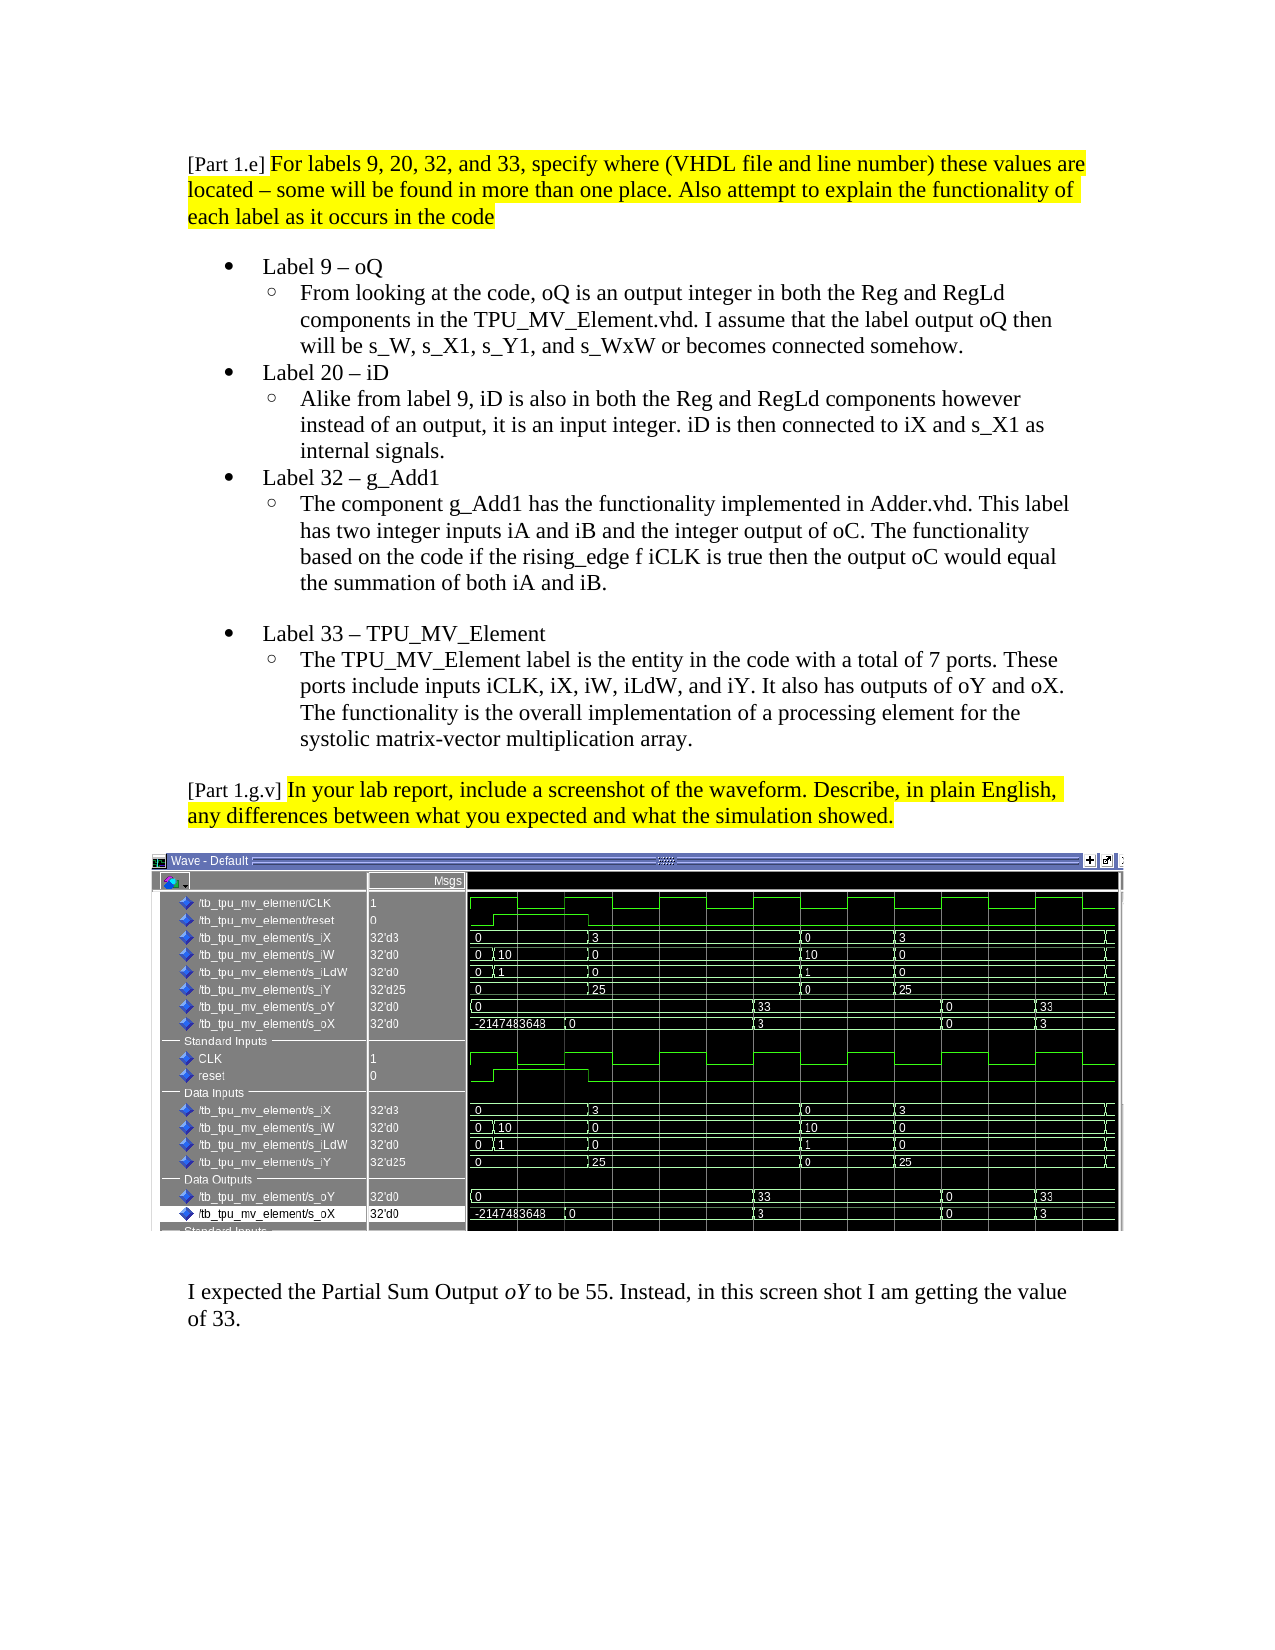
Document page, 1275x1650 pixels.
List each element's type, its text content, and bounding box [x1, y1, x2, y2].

list Label 9 – oQ [225, 253, 1087, 279]
text [Part 1.g.v] In your lab report, include a screenshot of the waveform. Describe, in plain English, any differences between what you expected and what the simulation showed. [187, 776, 1087, 828]
list From looking at the code, oQ is an output integer in both the Reg and RegLd components in the TPU_MV_Element.vhd. I assume that the label output oQ then will be s_W, s_X1, s_Y1, and s_WxW or becomes connected somehow. [262, 279, 1087, 358]
list Label 20 – iD [225, 358, 1087, 385]
picture [151, 853, 1124, 1231]
list The component g_Add1 has the functionality implemented in Adder.vhd. This label has two integer inputs iA and iB and the integer output of oC. The functionality based on the code if the rising_edge f iCLK is true then the output oC would equal the summation of both iA and iB. [262, 490, 1087, 596]
list The TPU_MV_Element label is the entity in the code with a total of 7 ports. These ports include inputs iCLK, iX, iW, iLdW, and iY. It also has outputs of oY and oX. The functionality is the overall implementation of a processing element for the systolic matrix-vector multiplication array. [262, 646, 1087, 752]
list Alike from label 9, iD is also in both the Reg and RegLd components however instead of an output, it is an input integer. iD is then connected to iX and s_X1 as internal signals. [262, 385, 1087, 464]
list Label 33 – TPU_MV_Element [225, 620, 1087, 646]
text [Part 1.e] For labels 9, 20, 32, and 33, specify where (VHDL file and line number) these values are located – some will be found in more than one place. Also attempt to explain the functionality of each label as it occurs in the code [187, 150, 1087, 229]
list Label 32 – g_Add1 [225, 464, 1087, 490]
text I expected the Partial Sum Output oY to be 55. Instead, in this screen shot I am getting the value of 33. [187, 1278, 1087, 1331]
